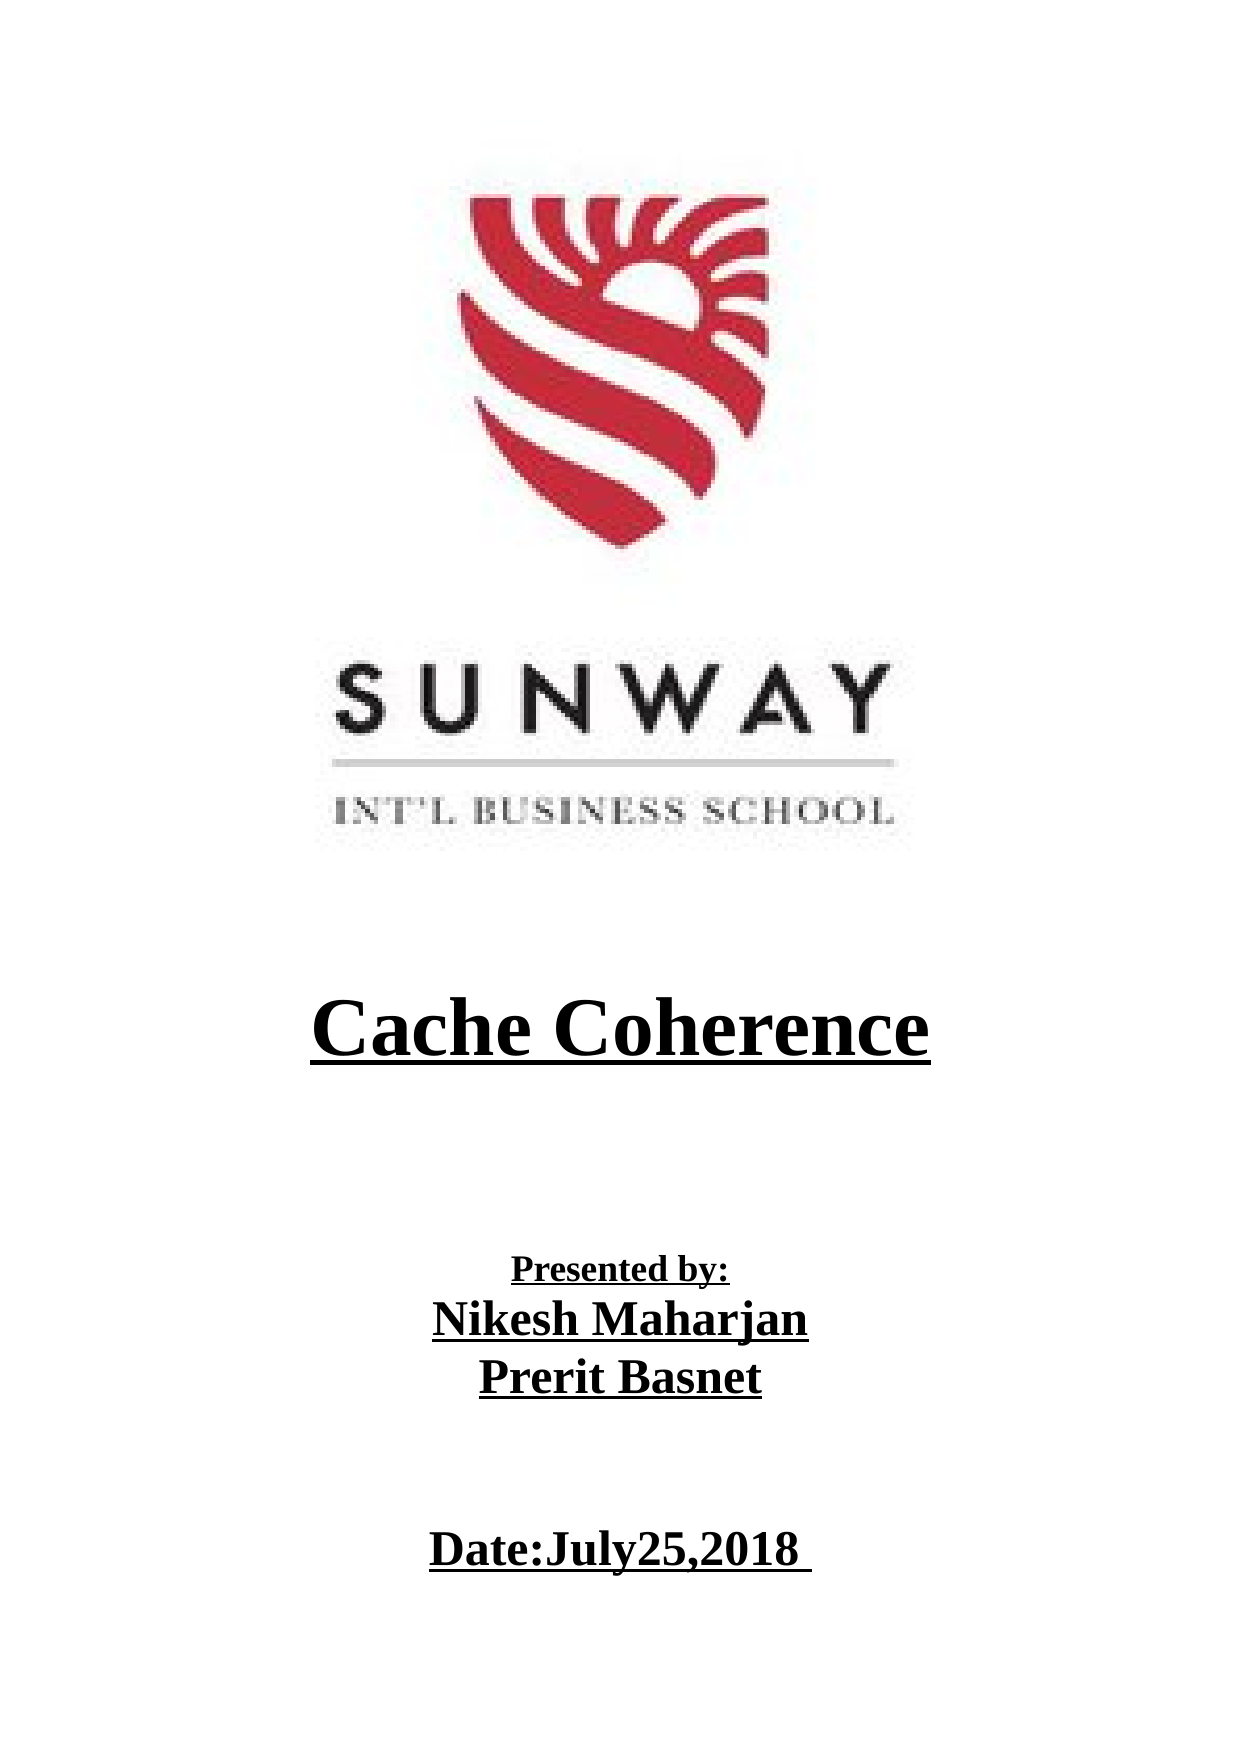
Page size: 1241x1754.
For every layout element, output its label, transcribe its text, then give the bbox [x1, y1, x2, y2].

picture [216, 118, 1024, 882]
text Cache Coherence [118, 978, 1122, 1073]
text Presented by: [118, 1246, 1122, 1289]
text Date:July25,2018 [118, 1519, 1122, 1577]
text Nikesh Maharjan [118, 1289, 1122, 1347]
text Prerit Basnet [118, 1347, 1122, 1404]
